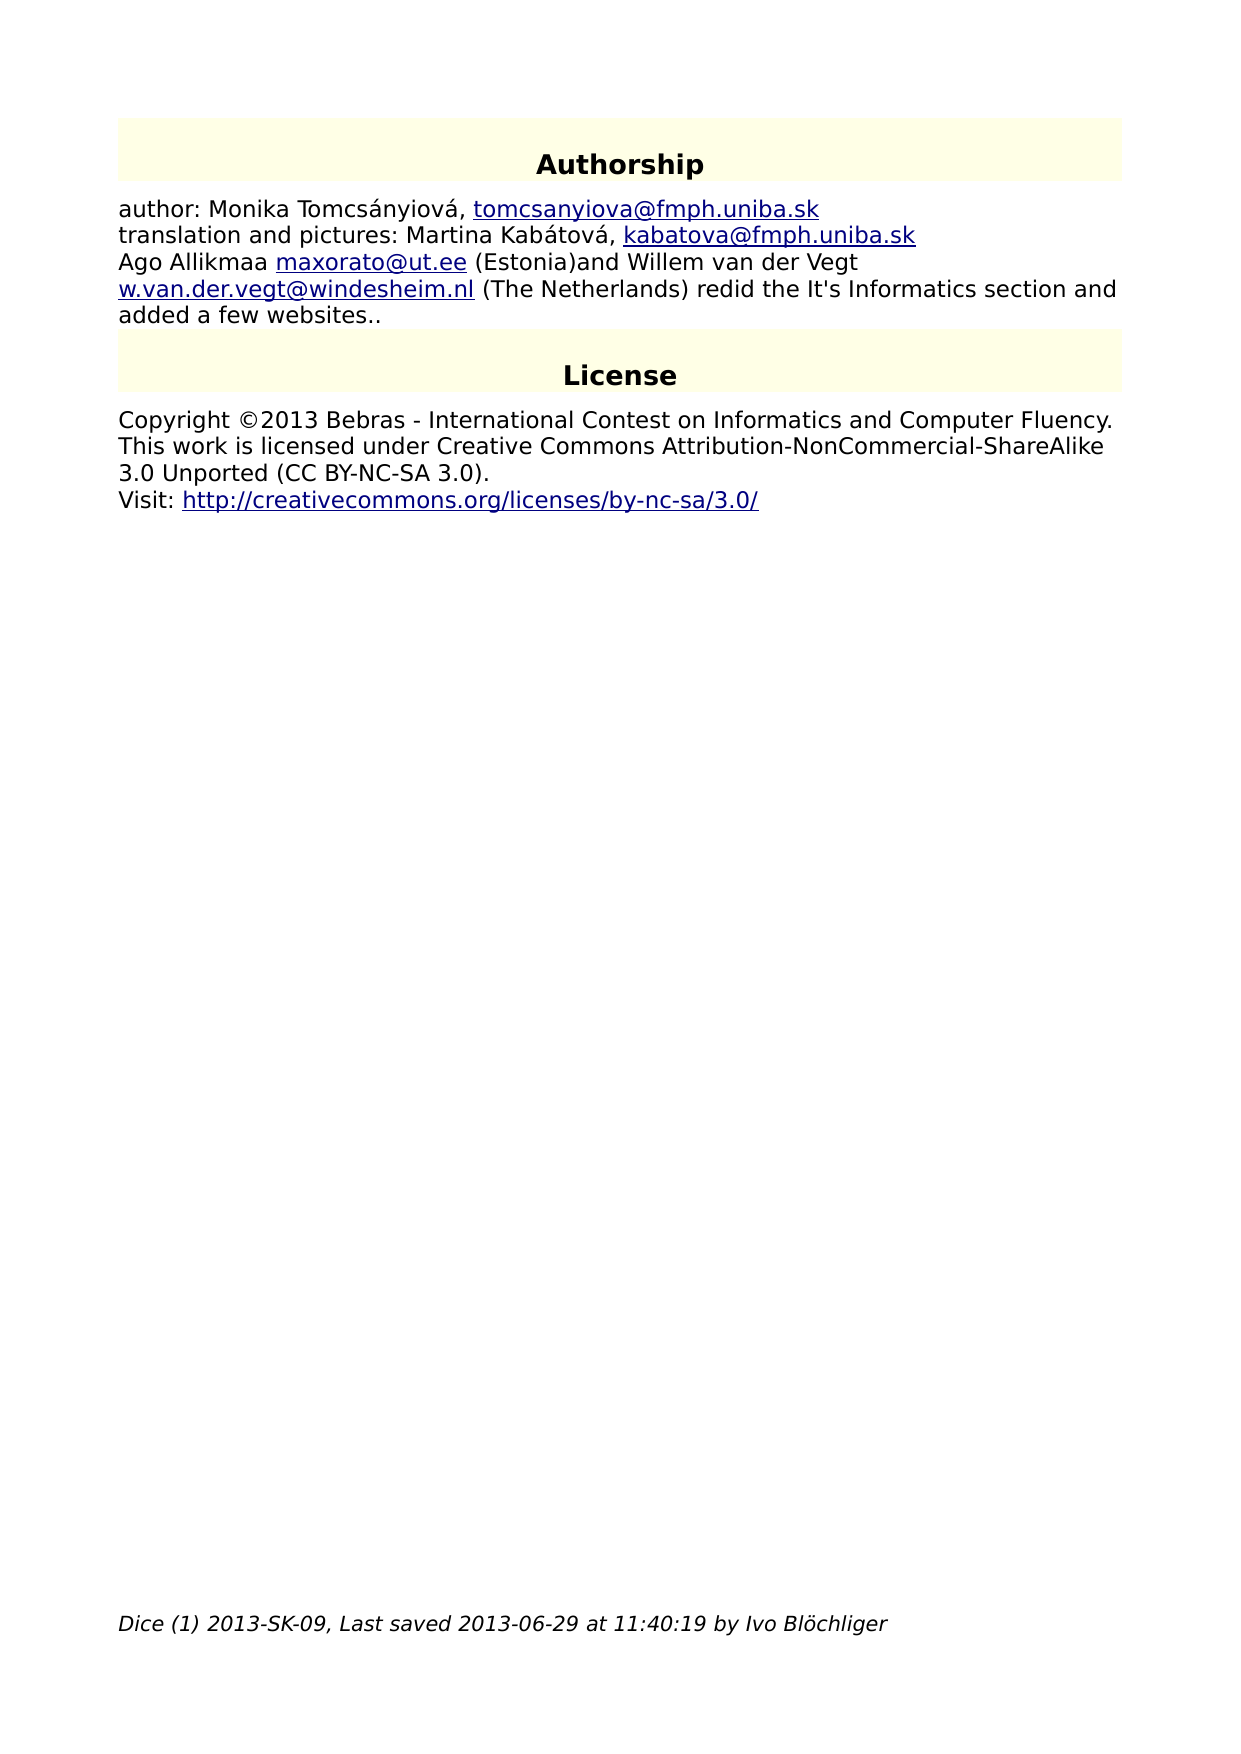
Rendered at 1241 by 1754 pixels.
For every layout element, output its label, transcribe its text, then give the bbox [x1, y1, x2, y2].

text Copyright ©2013 Bebras - International Contest on Informatics and Computer Fluency. [118, 407, 1122, 433]
text Ago Allikmaa maxorato@ut.ee (Estonia)and Willem van der Vegt w.van.der.vegt@windesheim.nl (The Netherlands) redid the It's Informatics section and added a few websites.. [118, 249, 1122, 329]
subtitle License [118, 361, 1122, 392]
text translation and pictures: Martina Kabátová, kabatova@fmph.uniba.sk [118, 222, 1122, 249]
text Visit: http://creativecommons.org/licenses/by-nc-sa/3.0/ [118, 487, 1122, 513]
subtitle Authorship [118, 150, 1122, 181]
text author: Monika Tomcsányiová, tomcsanyiova@fmph.uniba.sk [118, 196, 1122, 222]
text This work is licensed under Creative Commons Attribution-NonCommercial-ShareAlike 3.0 Unported (CC BY-NC-SA 3.0). [118, 433, 1122, 487]
